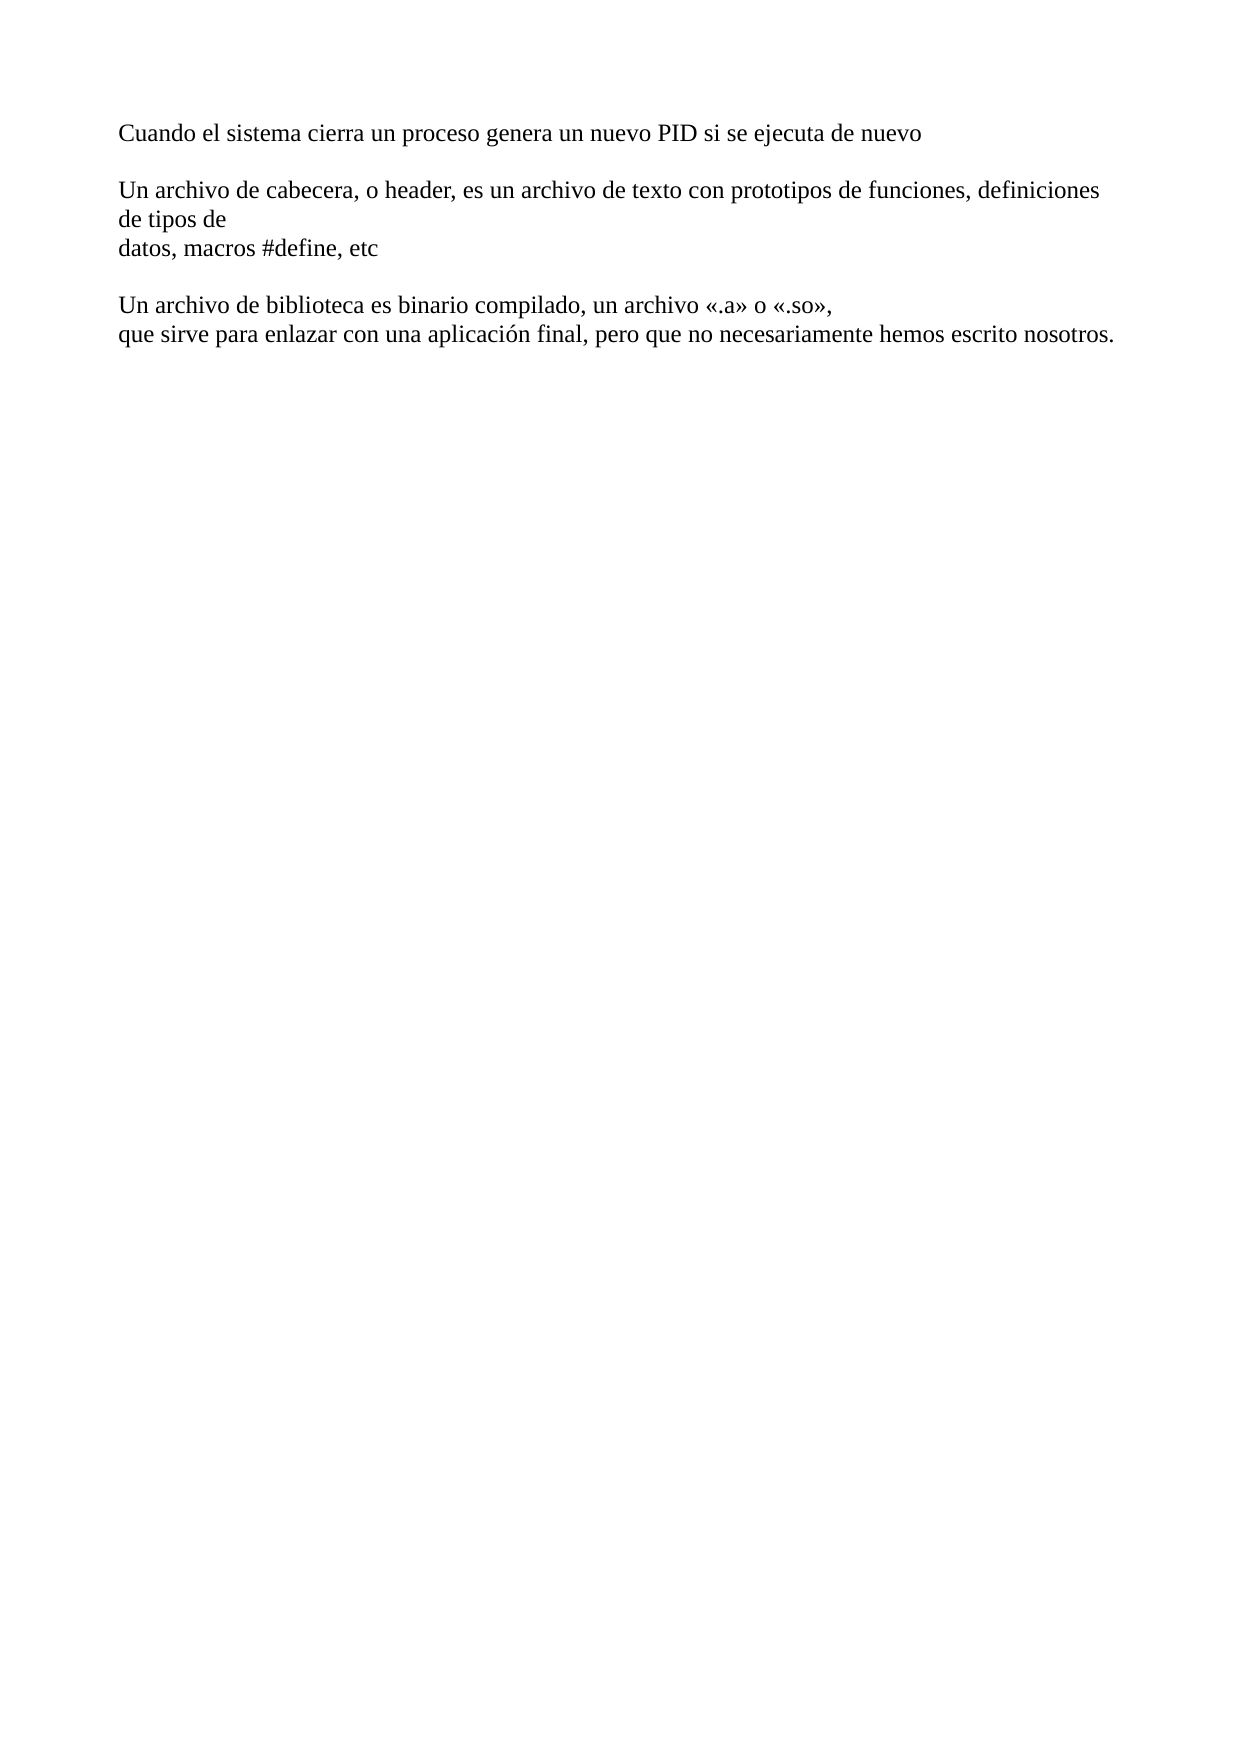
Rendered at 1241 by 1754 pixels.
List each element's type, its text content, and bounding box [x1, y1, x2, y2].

text Cuando el sistema cierra un proceso genera un nuevo PID si se ejecuta de nuevo [118, 118, 1122, 147]
text datos, macros #define, etc [118, 233, 1122, 262]
text Un archivo de biblioteca es binario compilado, un archivo «.a» o «.so», [118, 291, 1122, 319]
text que sirve para enlazar con una aplicación final, pero que no necesariamente hemos escrito nosotros. [118, 319, 1122, 348]
text Un archivo de cabecera, o header, es un archivo de texto con prototipos de funciones, definiciones de tipos de [118, 176, 1122, 233]
